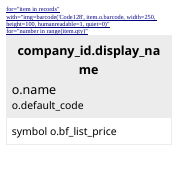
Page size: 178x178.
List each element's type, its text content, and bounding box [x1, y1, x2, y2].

text for="item in records" [6, 6, 171, 13]
text with="img=barcode('Code128', item.o.barcode, width=250, height=100, humanreadable=1, quiet=0)" [6, 13, 171, 28]
text for="number in range(item.qty)" [6, 28, 171, 35]
table_header company_id.display_name o.name o.default_code [7, 36, 171, 118]
table_cell symbol o.bf_list_price [7, 118, 171, 144]
